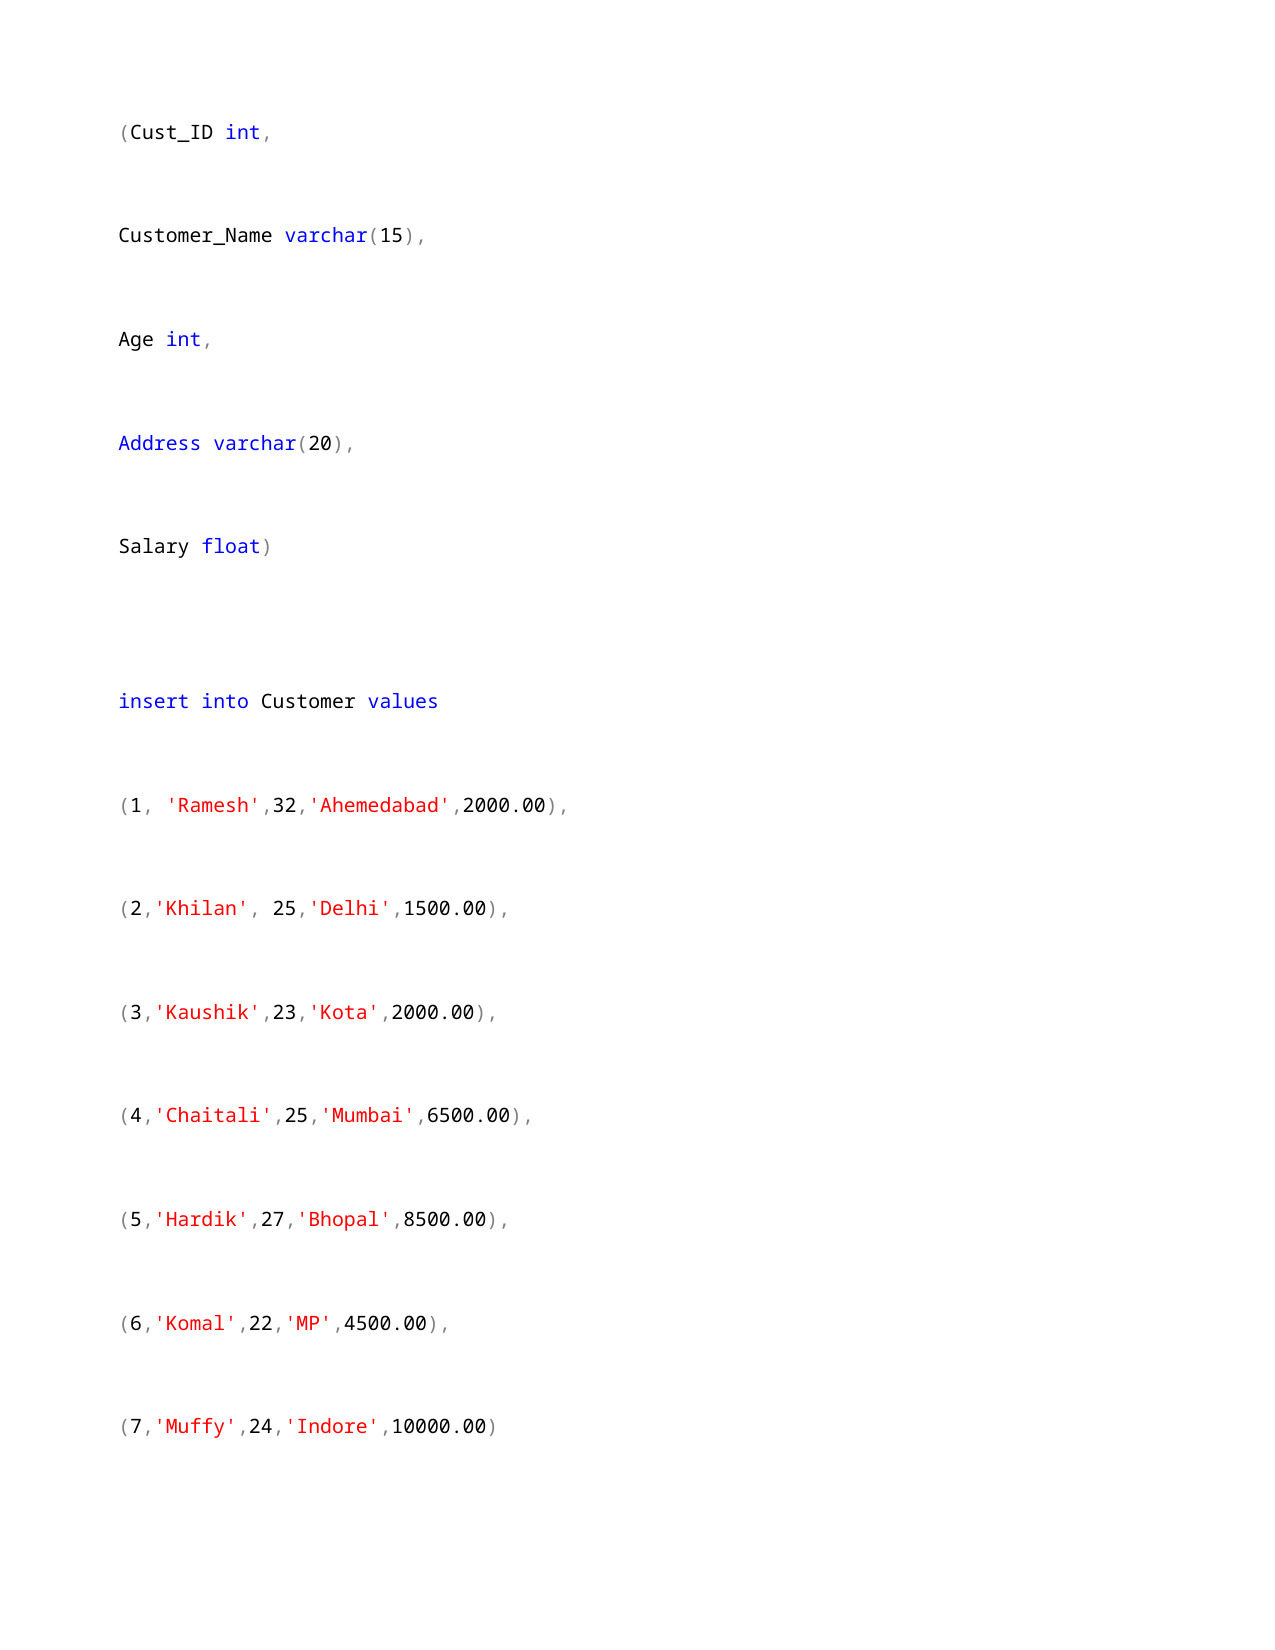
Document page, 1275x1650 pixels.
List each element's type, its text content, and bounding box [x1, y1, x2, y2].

text (3,'Kaushik',23,'Kota',2000.00), [118, 998, 1157, 1025]
text Age int, [118, 325, 1157, 352]
text insert into Customer values [118, 688, 1157, 714]
text (4,'Chaitali',25,'Mumbai',6500.00), [118, 1102, 1157, 1129]
text Salary float) [118, 532, 1157, 559]
text Customer_Name varchar(15), [118, 222, 1157, 249]
text Address varchar(20), [118, 429, 1157, 456]
text (5,'Hardik',27,'Bhopal',8500.00), [118, 1205, 1157, 1232]
text (Cust_ID int, [118, 118, 1157, 145]
text (1, 'Ramesh',32,'Ahemedabad',2000.00), [118, 791, 1157, 818]
text (6,'Komal',22,'MP',4500.00), [118, 1309, 1157, 1336]
text (7,'Muffy',24,'Indore',10000.00) [118, 1412, 1157, 1439]
text (2,'Khilan', 25,'Delhi',1500.00), [118, 895, 1157, 922]
